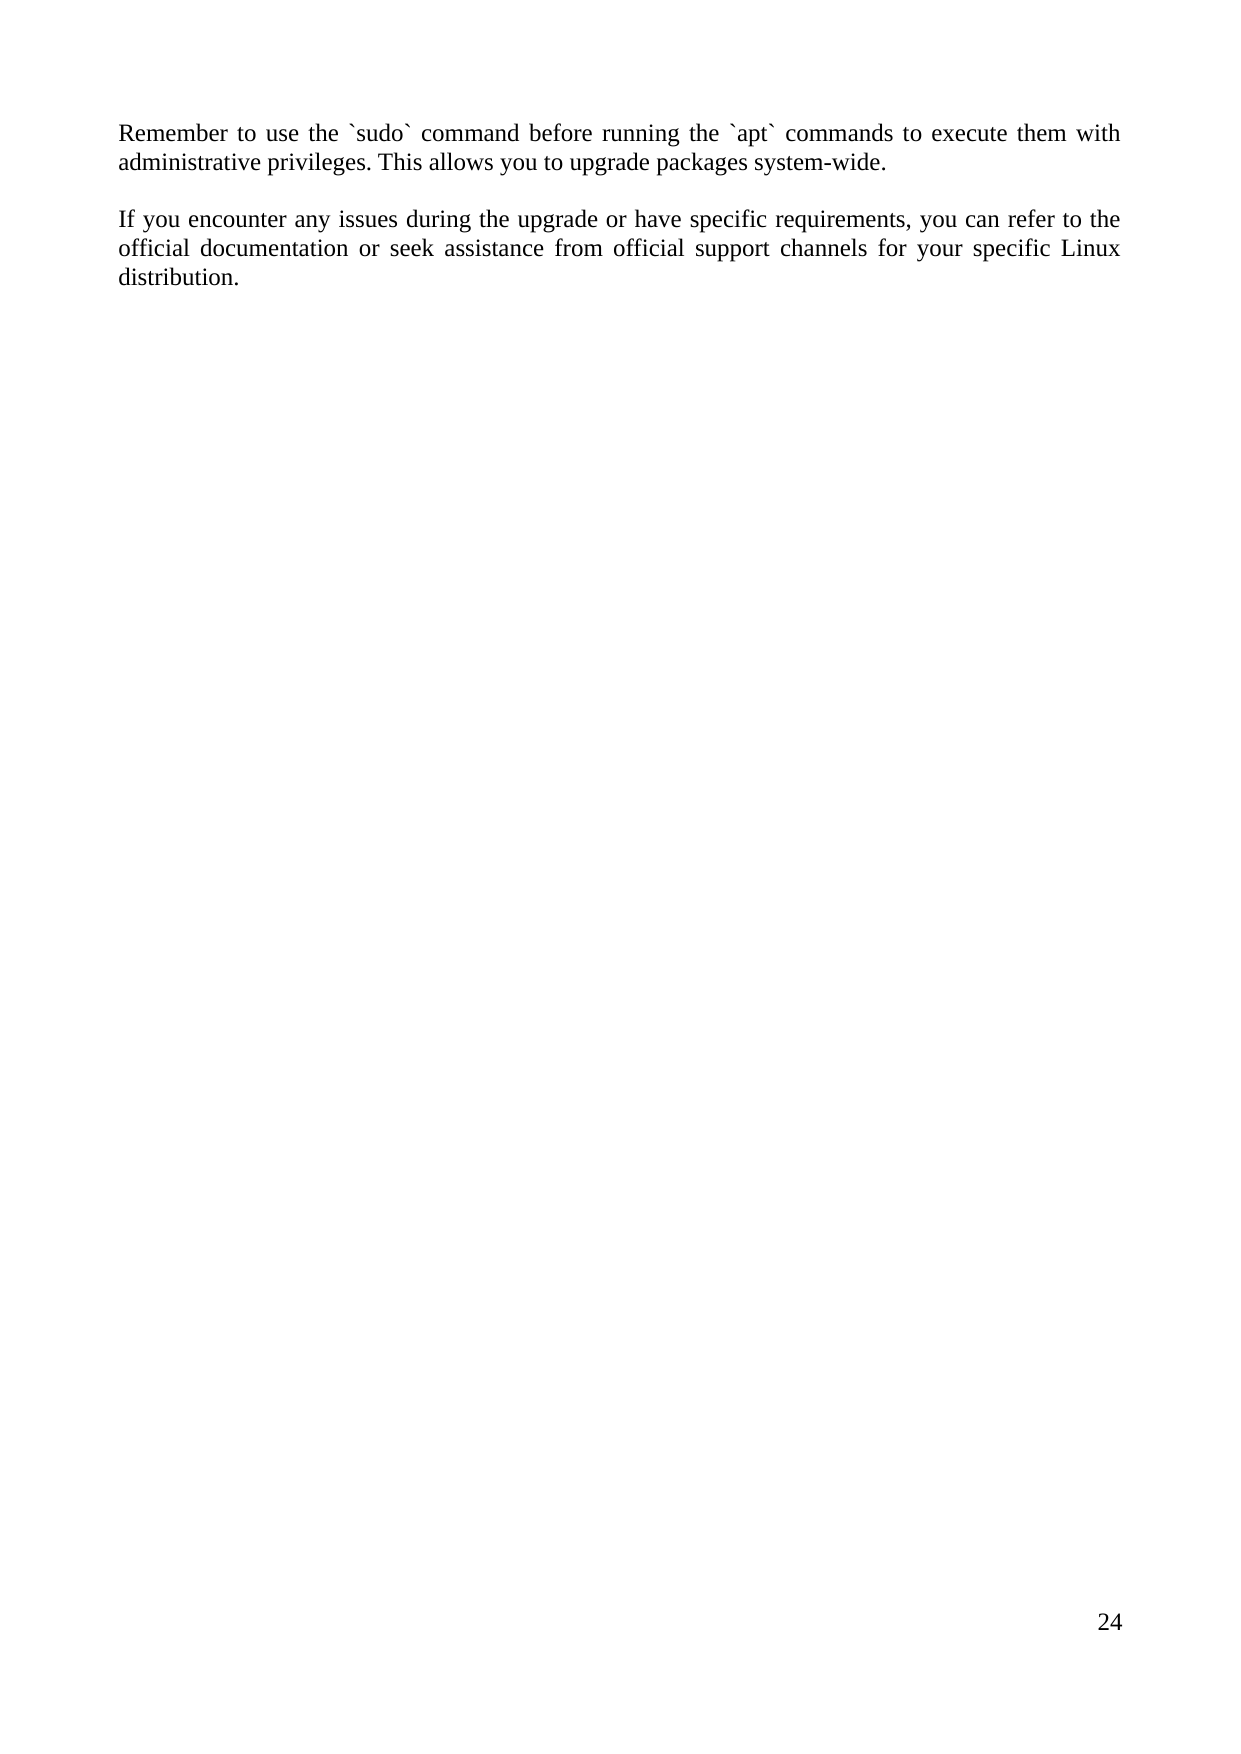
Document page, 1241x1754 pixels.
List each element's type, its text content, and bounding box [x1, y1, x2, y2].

text If you encounter any issues during the upgrade or have specific requirements, you can refer to the official documentation or seek assistance from official support channels for your specific Linux distribution. [118, 204, 1122, 291]
text Remember to use the `sudo` command before running the `apt` commands to execute them with administrative privileges. This allows you to upgrade packages system-wide. [118, 118, 1122, 176]
